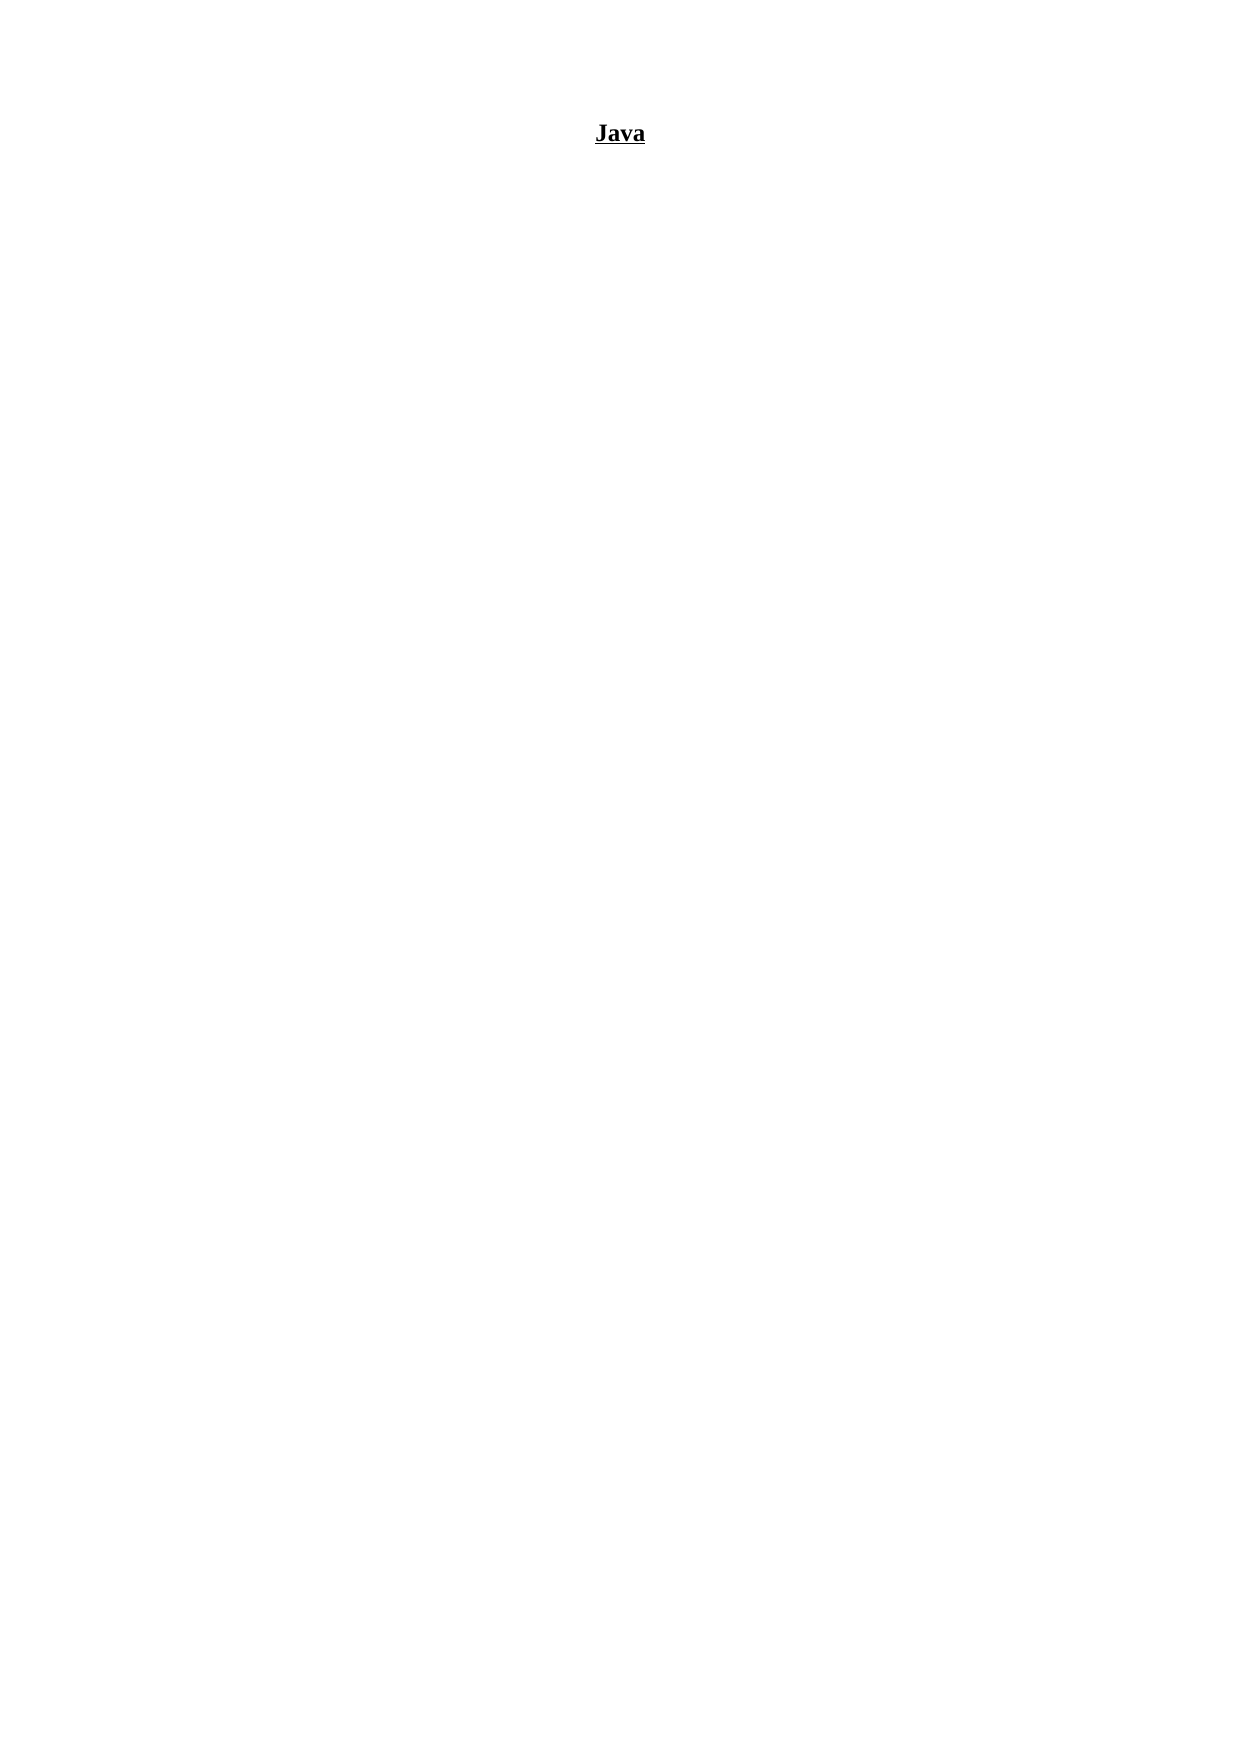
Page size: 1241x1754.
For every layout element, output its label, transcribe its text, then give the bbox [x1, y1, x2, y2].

text Java [118, 118, 1122, 147]
